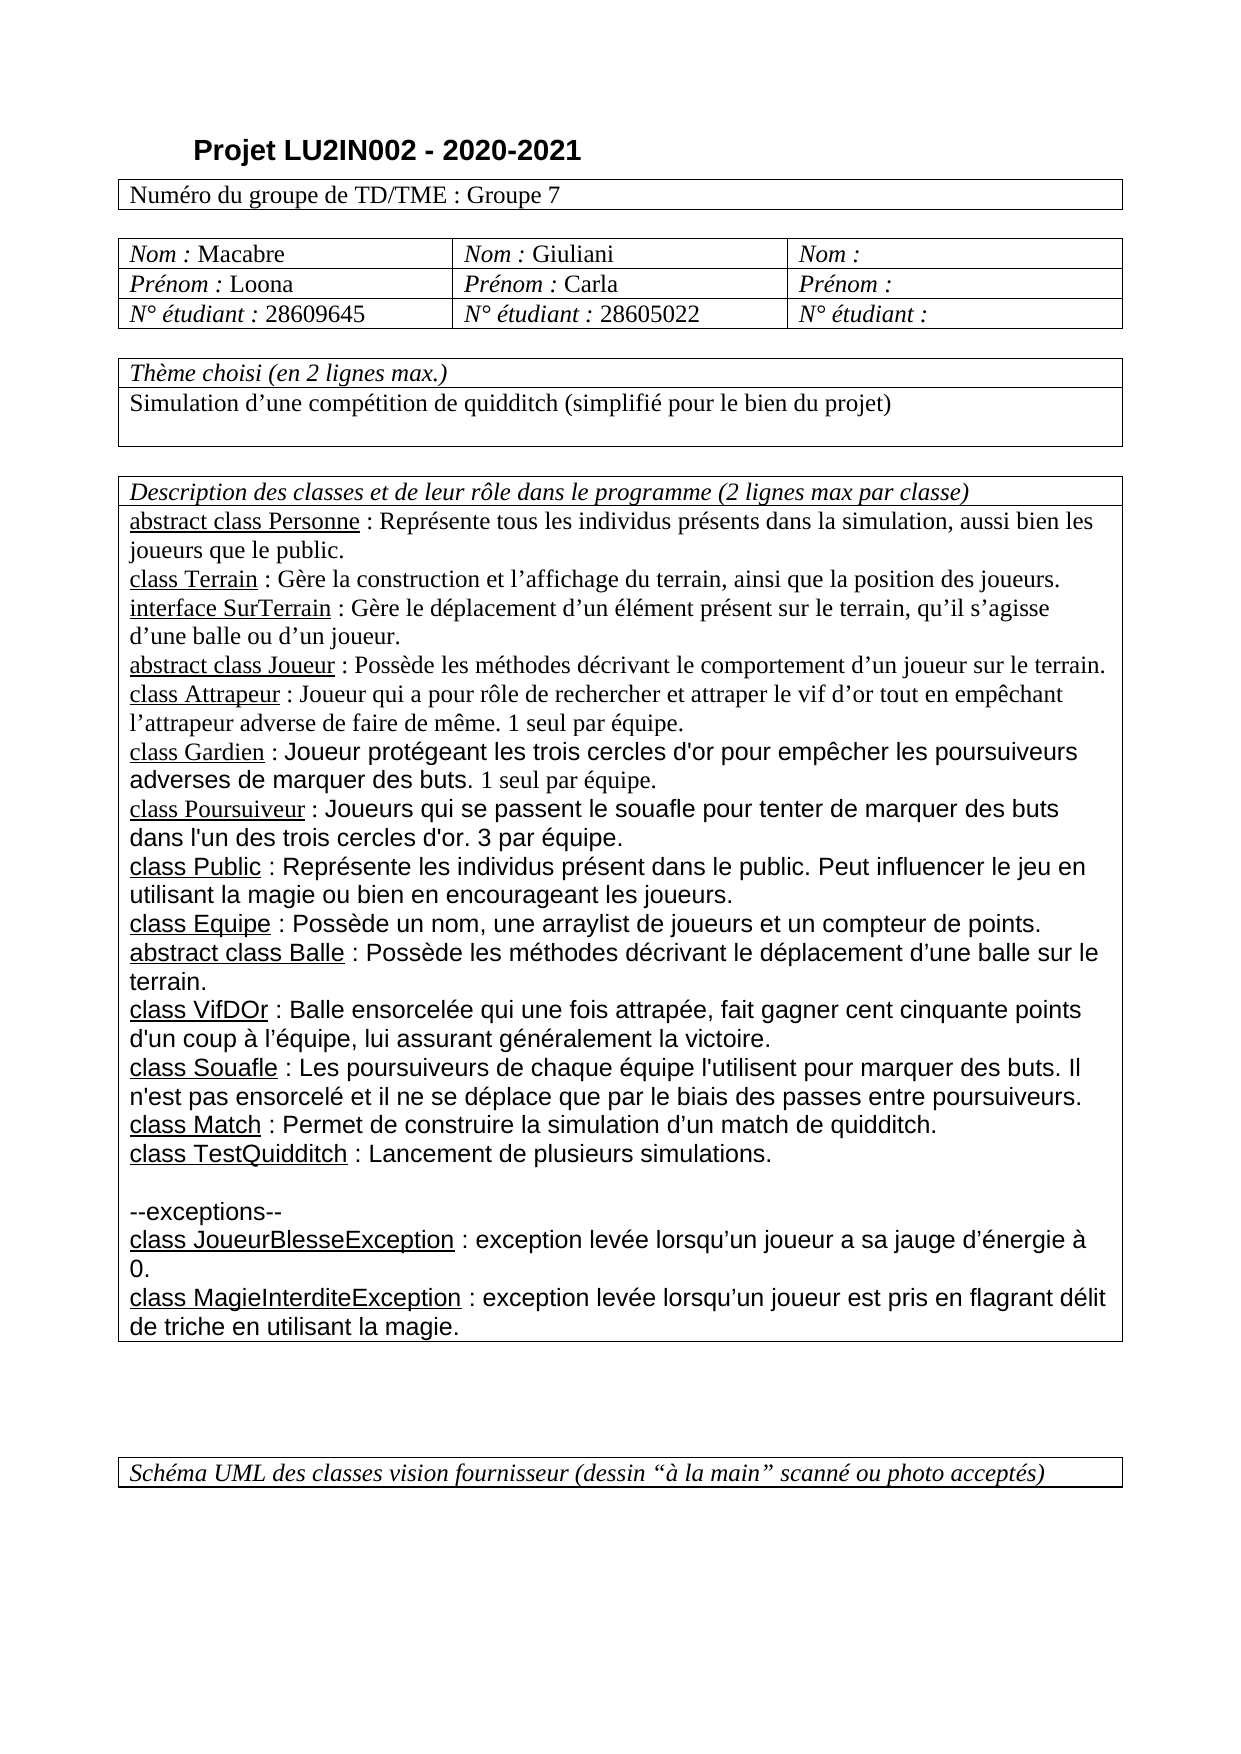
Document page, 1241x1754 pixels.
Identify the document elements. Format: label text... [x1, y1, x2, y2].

table_cell abstract class Personne : Représente tous les individus présents dans la simulation, aussi bien les joueurs que le public. class Terrain : Gère la construction et l’affichage du terrain, ainsi que la position des joueurs. interface SurTerrain : Gère le déplacement d’un élément présent sur le terrain, qu’il s’agisse d’une balle ou d’un joueur. abstract class Joueur : Possède les méthodes décrivant le comportement d’un joueur sur le terrain. class Attrapeur : Joueur qui a pour rôle de rechercher et attraper le vif d’or tout en empêchant l’attrapeur adverse de faire de même. 1 seul par équipe. class Gardien : Joueur protégeant les trois cercles d'or pour empêcher les poursuiveurs adverses de marquer des buts. 1 seul par équipe. class Poursuiveur : Joueurs qui se passent le souafle pour tenter de marquer des buts dans l'un des trois cercles d'or. 3 par équipe. class Public : Représente les individus présent dans le public. Peut influencer le jeu en utilisant la magie ou bien en encourageant les joueurs. class Equipe : Possède un nom, une arraylist de joueurs et un compteur de points. abstract class Balle : Possède les méthodes décrivant le déplacement d’une balle sur le terrain. class VifDOr : Balle ensorcelée qui une fois attrapée, fait gagner cent cinquante points d'un coup à l’équipe, lui assurant généralement la victoire. class Souafle : Les poursuiveurs de chaque équipe l'utilisent pour marquer des buts. Il n'est pas ensorcelé et il ne se déplace que par le biais des passes entre poursuiveurs. class Match : Permet de construire la simulation d’un match de quidditch. class TestQuidditch : Lancement de plusieurs simulations. --exceptions-- class JoueurBlesseException : exception levée lorsqu’un joueur a sa jauge d’énergie à 0. class MagieInterditeException : exception levée lorsqu’un joueur est pris en flagrant délit de triche en utilisant la magie. [119, 506, 1122, 1341]
table_cell Prénom : Loona [119, 269, 452, 298]
table_header Description des classes et de leur rôle dans le programme (2 lignes max par classe) [119, 477, 1122, 505]
table_header Thème choisi (en 2 lignes max.) [119, 359, 1122, 387]
table_cell Simulation d’une compétition de quidditch (simplifié pour le bien du projet) [119, 388, 1122, 446]
table_cell N° étudiant : 28605022 [453, 299, 787, 328]
table_cell Prénom : [788, 269, 1122, 298]
list Projet LU2IN002 - 2020-2021 [118, 133, 1122, 166]
table_header Numéro du groupe de TD/TME : Groupe 7 [119, 180, 1122, 208]
table_cell Prénom : Carla [453, 269, 787, 298]
table_cell N° étudiant : [788, 299, 1122, 328]
table_header Nom : [788, 239, 1122, 268]
table_header Nom : Giuliani [453, 239, 787, 268]
table_cell N° étudiant : 28609645 [119, 299, 452, 328]
table_header Nom : Macabre [119, 239, 452, 268]
table_header Schéma UML des classes vision fournisseur (dessin “à la main” scanné ou photo acceptés) [119, 1458, 1122, 1486]
